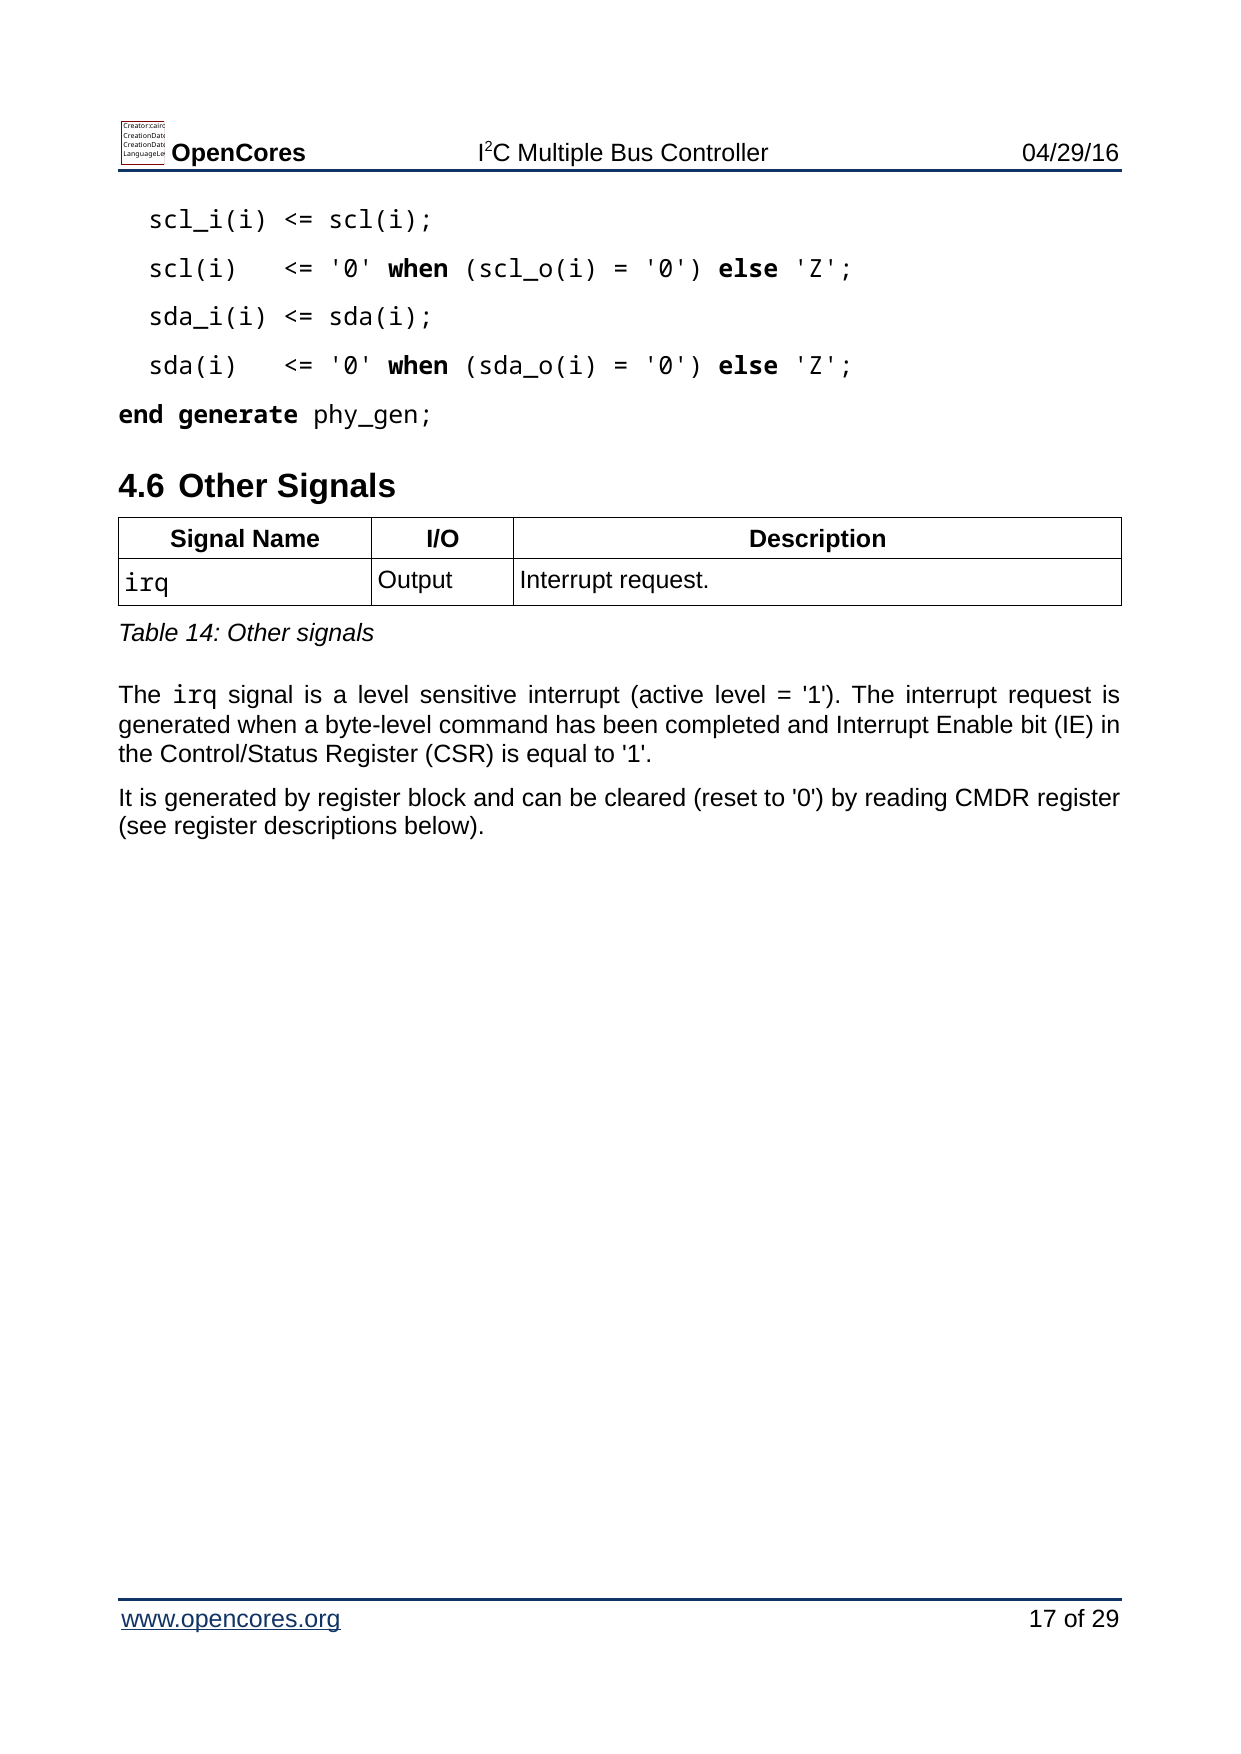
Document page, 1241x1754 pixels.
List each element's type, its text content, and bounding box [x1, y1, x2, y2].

text scl_i(i) <= scl(i); [118, 202, 1122, 236]
text sda_i(i) <= sda(i); [118, 299, 1122, 333]
table_header Signal Name [119, 518, 371, 558]
table_cell irq [119, 559, 371, 605]
text scl(i) <= '0' when (scl_o(i) = '0') else 'Z'; [118, 250, 1122, 284]
text It is generated by register block and can be cleared (reset to '0') by reading CMDR register (see register descriptions below). [118, 783, 1122, 840]
subtitle Other Signals [118, 466, 1122, 504]
text Table 14: Other signals [118, 618, 1122, 647]
table_cell Interrupt request. [514, 559, 1121, 605]
text The irq signal is a level sensitive interrupt (active level = '1'). The interrupt request is generated when a byte-level command has been completed and Interrupt Enable bit (IE) in the Control/Status Register (CSR) is equal to '1'. [118, 676, 1122, 768]
table_header Description [514, 518, 1121, 558]
table_header I/O [372, 518, 513, 558]
table_cell Output [372, 559, 513, 605]
text sda(i) <= '0' when (sda_o(i) = '0') else 'Z'; [118, 348, 1122, 382]
text end generate phy_gen; [118, 396, 1122, 430]
